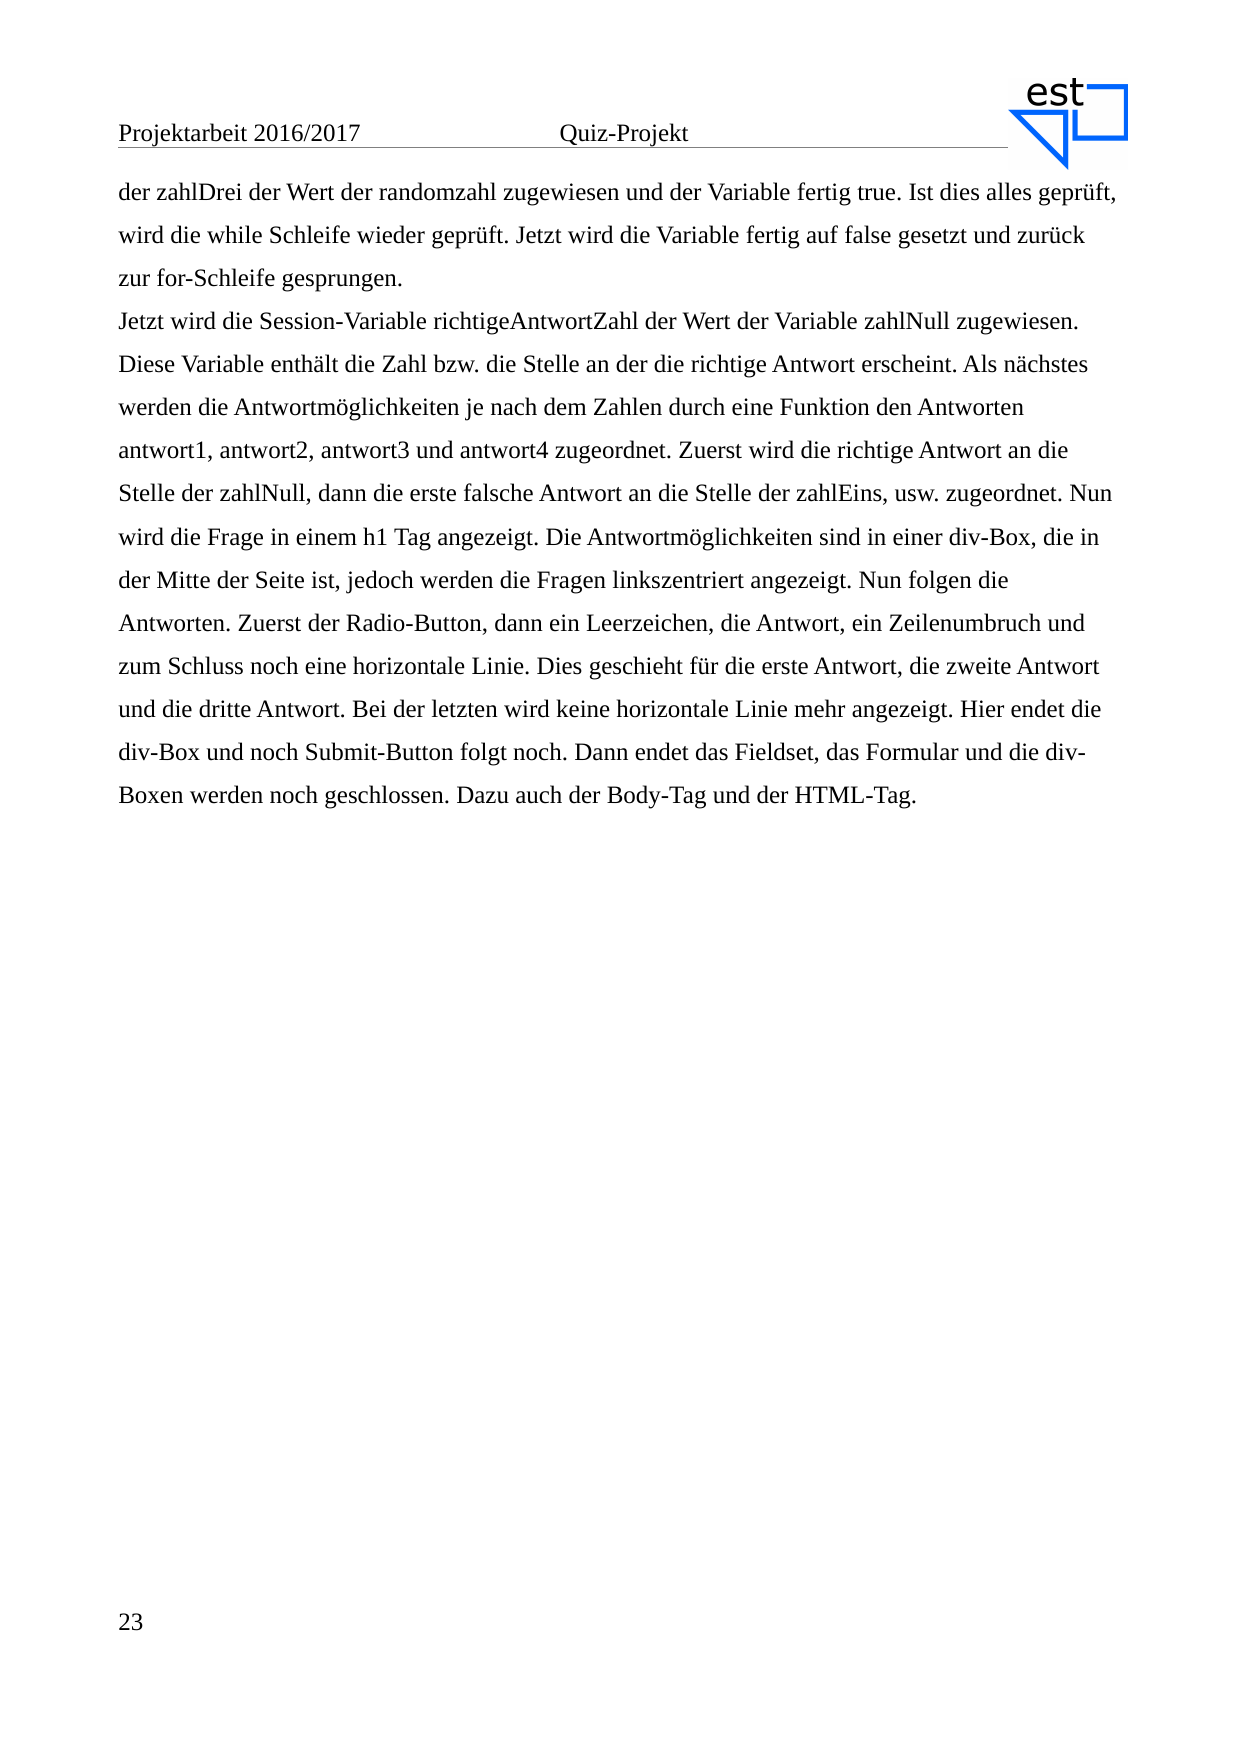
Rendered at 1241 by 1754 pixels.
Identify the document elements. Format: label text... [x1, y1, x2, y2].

picture [1008, 78, 1128, 170]
text der zahlDrei der Wert der randomzahl zugewiesen und der Variable fertig true. Ist dies alles geprüft, wird die while Schleife wieder geprüft. Jetzt wird die Variable fertig auf false gesetzt und zurück zur for-Schleife gesprungen. Jetzt wird die Session-Variable richtigeAntwortZahl der Wert der Variable zahlNull zugewiesen. Diese Variable enthält die Zahl bzw. die Stelle an der die richtige Antwort erscheint. Als nächstes werden die Antwortmöglichkeiten je nach dem Zahlen durch eine Funktion den Antworten antwort1, antwort2, antwort3 und antwort4 zugeordnet. Zuerst wird die richtige Antwort an die Stelle der zahlNull, dann die erste falsche Antwort an die Stelle der zahlEins, usw. zugeordnet. Nun wird die Frage in einem h1 Tag angezeigt. Die Antwortmöglichkeiten sind in einer div-Box, die in der Mitte der Seite ist, jedoch werden die Fragen linkszentriert angezeigt. Nun folgen die Antworten. Zuerst der Radio-Button, dann ein Leerzeichen, die Antwort, ein Zeilenumbruch und zum Schluss noch eine horizontale Linie. Dies geschieht für die erste Antwort, die zweite Antwort und die dritte Antwort. Bei der letzten wird keine horizontale Linie mehr angezeigt. Hier endet die div-Box und noch Submit-Button folgt noch. Dann endet das Fieldset, das Formular und die div-Boxen werden noch geschlossen. Dazu auch der Body-Tag und der HTML-Tag. [118, 177, 1122, 809]
